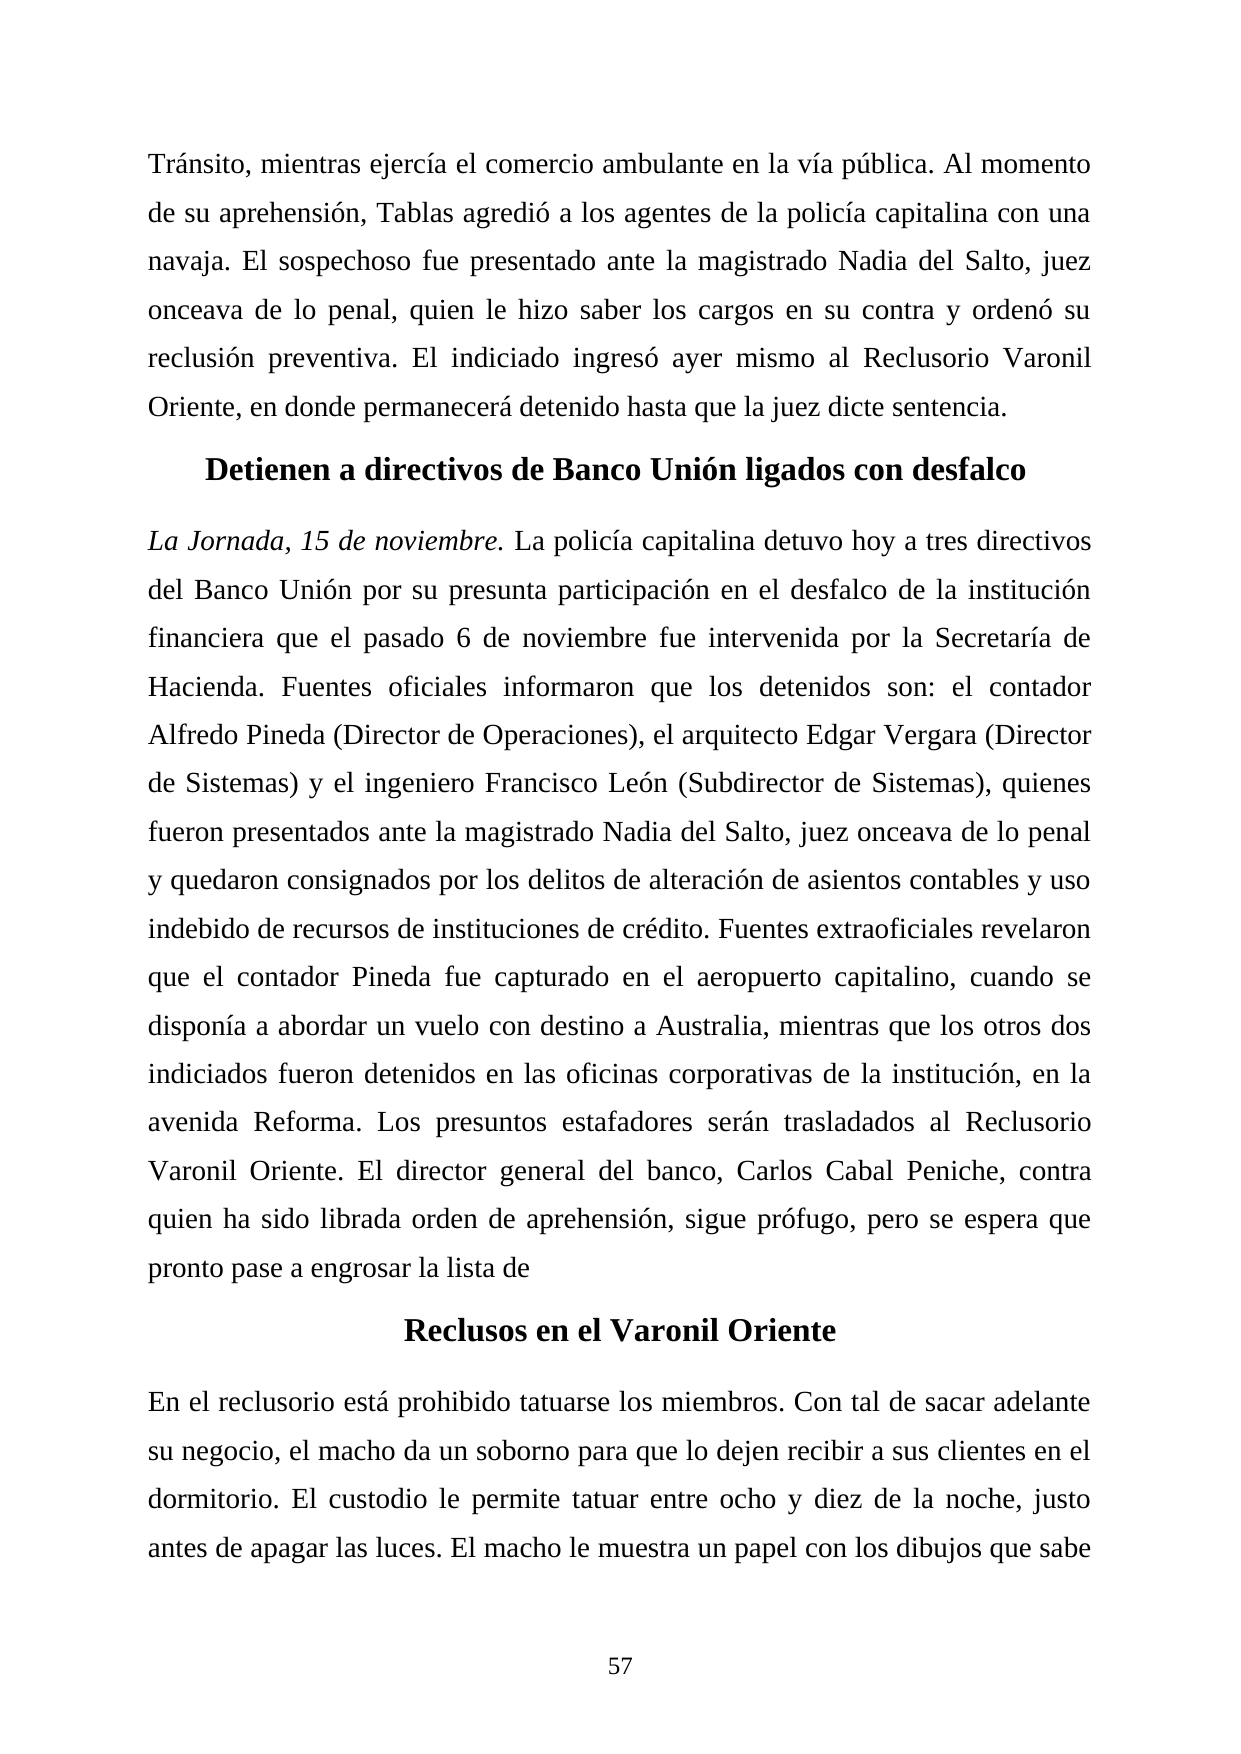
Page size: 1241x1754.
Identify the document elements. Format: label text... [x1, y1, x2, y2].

text La Jornada, 15 de noviembre. La policía capitalina detuvo hoy a tres directivos del Banco Unión por su presunta participación en el desfalco de la institución financiera que el pasado 6 de noviembre fue intervenida por la Secretaría de Hacienda. Fuentes oficiales informaron que los detenidos son: el contador Alfredo Pineda (Director de Operaciones), el arquitecto Edgar Vergara (Director de Sistemas) y el ingeniero Francisco León (Subdirector de Sistemas), quienes fueron presentados ante la magistrado Nadia del Salto, juez onceava de lo penal y quedaron consignados por los delitos de alteración de asientos contables y uso indebido de recursos de instituciones de crédito. Fuentes extraoficiales revelaron que el contador Pineda fue capturado en el aeropuerto capitalino, cuando se disponía a abordar un vuelo con destino a Australia, mientras que los otros dos indiciados fueron detenidos en las oficinas corporativas de la institución, en la avenida Reforma. Los presuntos estafadores serán trasladados al Reclusorio Varonil Oriente. El director general del banco, Carlos Cabal Peniche, contra quien ha sido librada orden de aprehensión, sigue prófugo, pero se espera que pronto pase a engrosar la lista de [148, 524, 1092, 1283]
text Tránsito, mientras ejercía el comercio ambulante en la vía pública. Al momento de su aprehensión, Tablas agredió a los agentes de la policía capitalina con una navaja. El sospechoso fue presentado ante la magistrado Nadia del Salto, juez onceava de lo penal, quien le hizo saber los cargos en su contra y ordenó su reclusión preventiva. El indiciado ingresó ayer mismo al Reclusorio Varonil Oriente, en donde permanecerá detenido hasta que la juez dicte sentencia. [148, 148, 1092, 422]
text En el reclusorio está prohibido tatuarse los miembros. Con tal de sacar adelante su negocio, el macho da un soborno para que lo dejen recibir a sus clientes en el dormitorio. El custodio le permite tatuar entre ocho y diez de la noche, justo antes de apagar las luces. El macho le muestra un papel con los dibujos que sabe [148, 1386, 1092, 1563]
text Reclusos en el Varonil Oriente [148, 1312, 1092, 1349]
text Detienen a directivos de Banco Unión ligados con desfalco [148, 451, 1092, 488]
